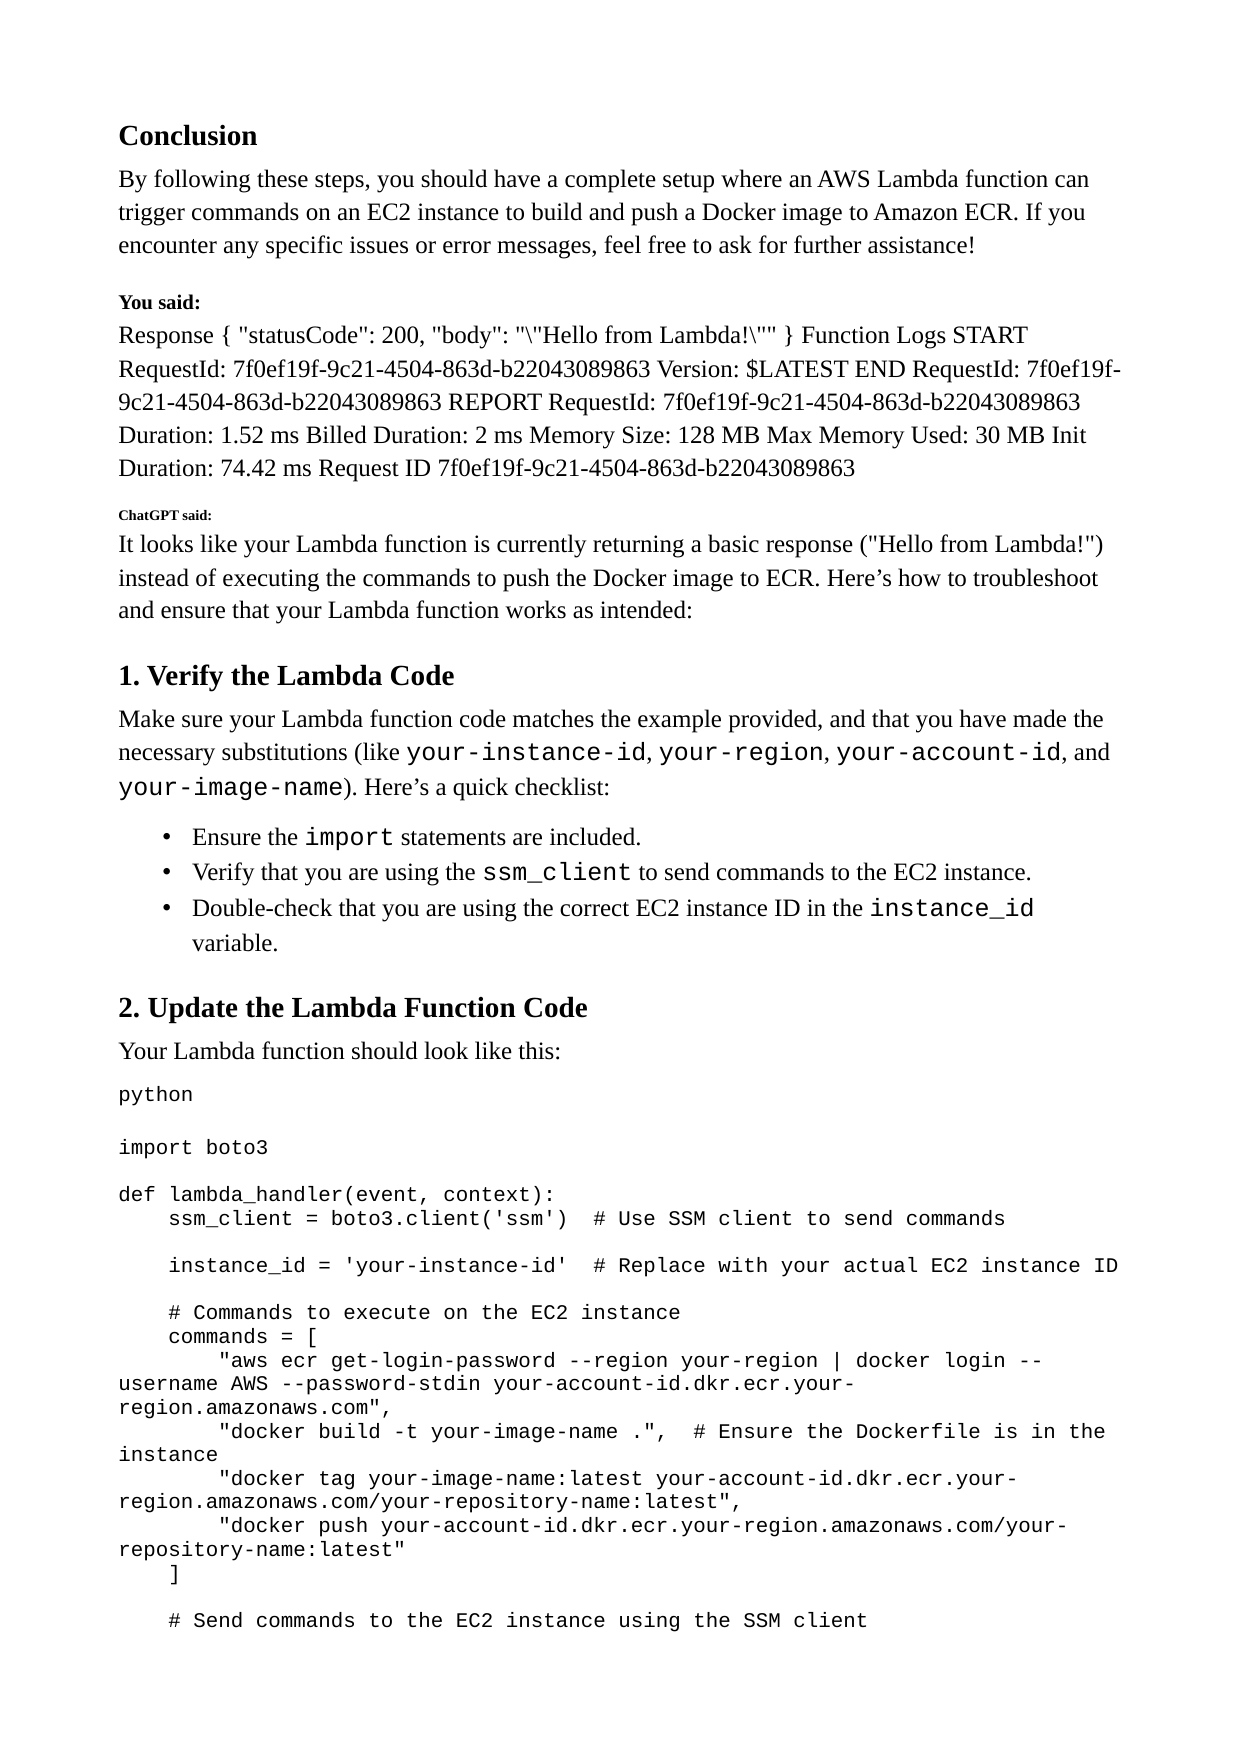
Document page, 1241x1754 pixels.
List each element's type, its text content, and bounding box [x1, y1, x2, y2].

text commands = [ [118, 1326, 1122, 1350]
text "docker build -t your-image-name .", # Ensure the Dockerfile is in the instance [118, 1421, 1122, 1468]
text import boto3 [118, 1137, 1122, 1161]
text ] [118, 1562, 1122, 1586]
text Your Lambda function should look like this: [118, 1036, 1122, 1065]
subtitle ChatGPT said: [118, 507, 1122, 523]
subtitle 2. Update the Lambda Function Code [118, 990, 1122, 1024]
text It looks like your Lambda function is currently returning a basic response ("Hello from Lambda!") instead of executing the commands to push the Docker image to ECR. Here’s how to troubleshoot and ensure that your Lambda function works as intended: [118, 529, 1122, 624]
subtitle Conclusion [118, 118, 1122, 152]
list Double-check that you are using the correct EC2 instance ID in the instance_id variable. [162, 893, 1122, 957]
text "aws ecr get-login-password --region your-region | docker login --username AWS --password-stdin your-account-id.dkr.ecr.your-region.amazonaws.com", [118, 1350, 1122, 1421]
text ssm_client = boto3.client('ssm') # Use SSM client to send commands [118, 1208, 1122, 1231]
text Response { "statusCode": 200, "body": "\"Hello from Lambda!\"" } Function Logs START RequestId: 7f0ef19f-9c21-4504-863d-b22043089863 Version: $LATEST END RequestId: 7f0ef19f-9c21-4504-863d-b22043089863 REPORT RequestId: 7f0ef19f-9c21-4504-863d-b22043089863 Duration: 1.52 ms Billed Duration: 2 ms Memory Size: 128 MB Max Memory Used: 30 MB Init Duration: 74.42 ms Request ID 7f0ef19f-9c21-4504-863d-b22043089863 [118, 321, 1122, 481]
text By following these steps, you should have a complete setup where an AWS Lambda function can trigger commands on an EC2 instance to build and push a Docker image to Amazon ECR. If you encounter any specific issues or error messages, feel free to ask for further assistance! [118, 164, 1122, 259]
text Make sure your Lambda function code matches the example provided, and that you have made the necessary substitutions (like your-instance-id, your-region, your-account-id, and your-image-name). Here’s a quick checklist: [118, 704, 1122, 803]
text instance_id = 'your-instance-id' # Replace with your actual EC2 instance ID [118, 1255, 1122, 1279]
text "docker push your-account-id.dkr.ecr.your-region.amazonaws.com/your-repository-name:latest" [118, 1515, 1122, 1562]
list Ensure the import statements are included. [162, 822, 1122, 853]
text python [118, 1084, 1122, 1107]
text # Send commands to the EC2 instance using the SSM client [118, 1610, 1122, 1633]
text # Commands to execute on the EC2 instance [118, 1302, 1122, 1326]
text def lambda_handler(event, context): [118, 1184, 1122, 1208]
subtitle You said: [118, 290, 1122, 314]
list Verify that you are using the ssm_client to send commands to the EC2 instance. [162, 857, 1122, 888]
subtitle 1. Verify the Lambda Code [118, 658, 1122, 691]
text "docker tag your-image-name:latest your-account-id.dkr.ecr.your-region.amazonaws.com/your-repository-name:latest", [118, 1468, 1122, 1515]
